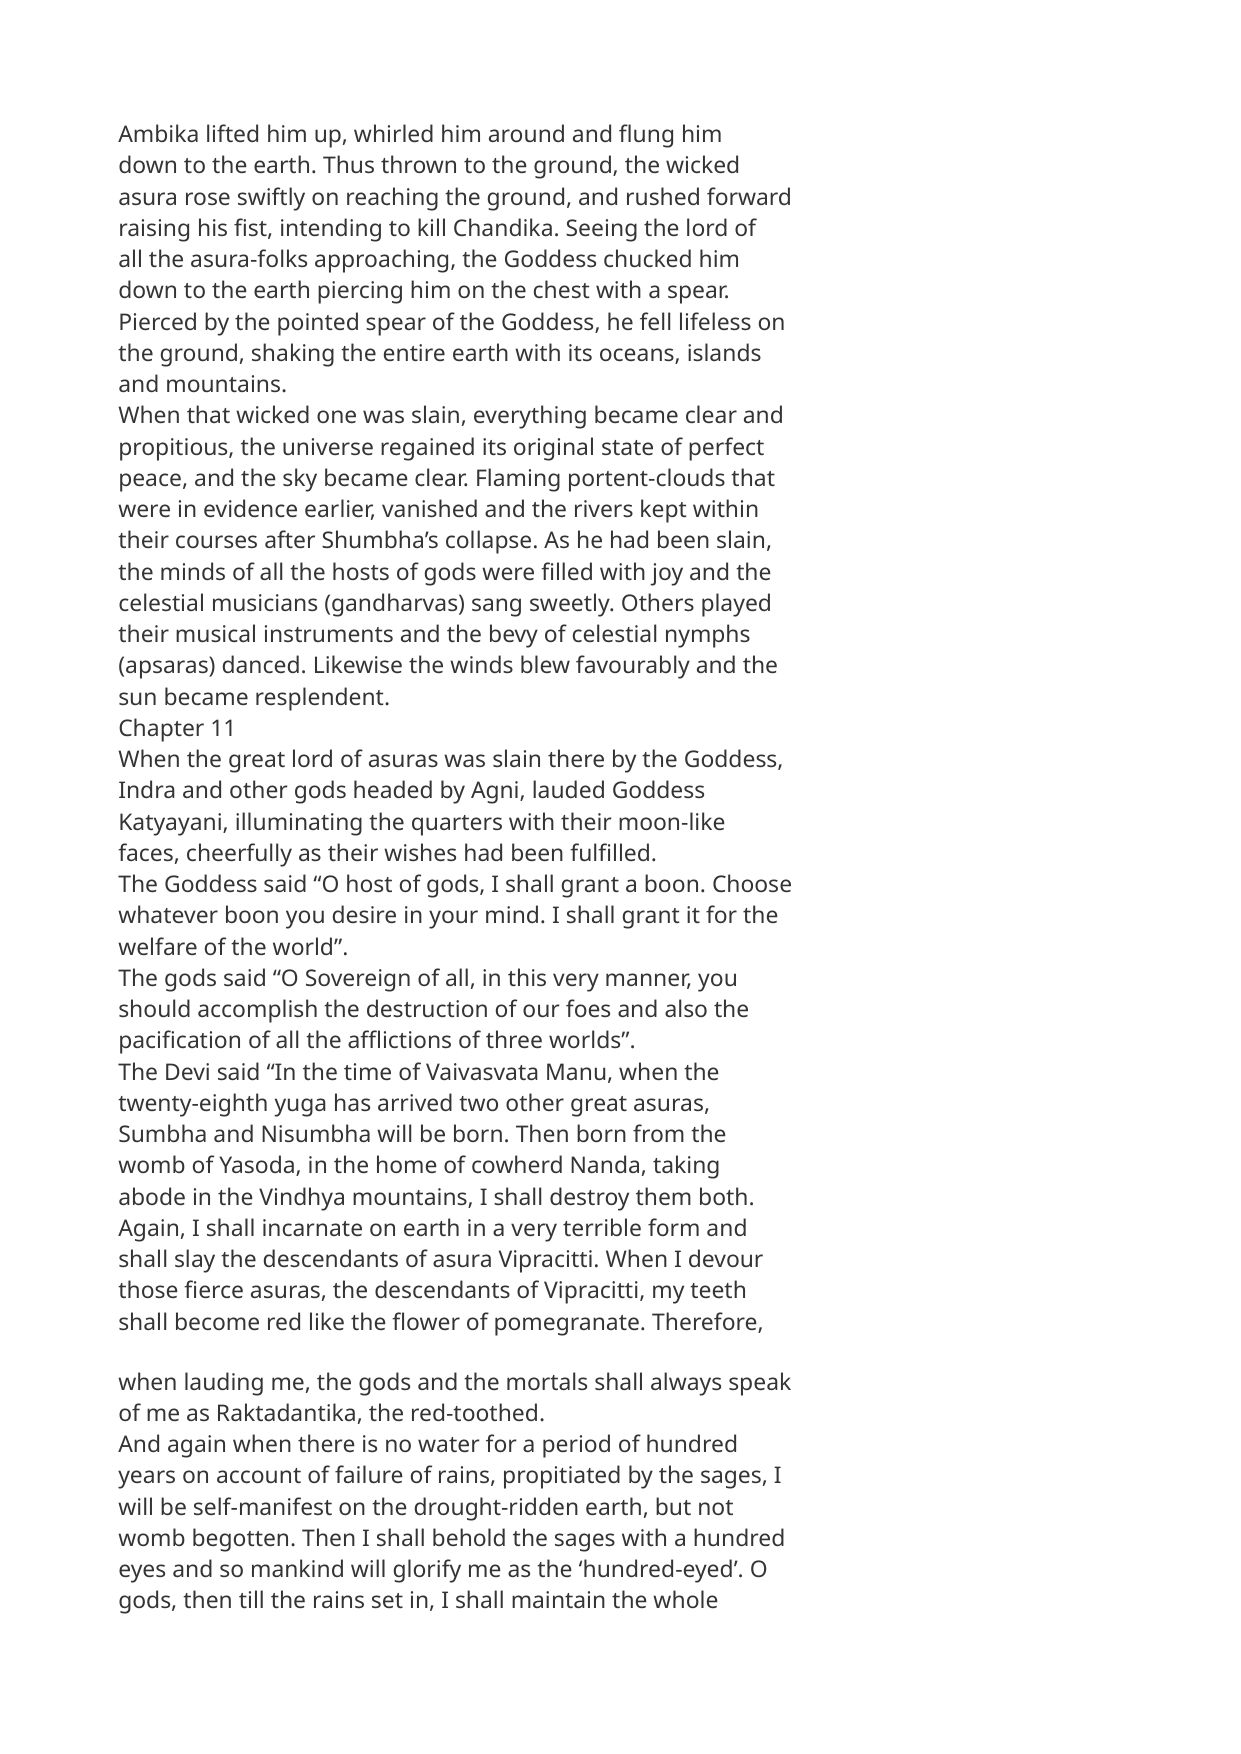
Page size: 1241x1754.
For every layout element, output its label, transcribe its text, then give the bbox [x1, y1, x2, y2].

text when lauding me, the gods and the mortals shall always speak [118, 1366, 1122, 1397]
text down to the earth piercing him on the chest with a spear. [118, 274, 1122, 306]
text the minds of all the hosts of gods were filled with joy and the [118, 556, 1122, 587]
text twenty-eighth yuga has arrived two other great asuras, [118, 1087, 1122, 1118]
text years on account of failure of rains, propitiated by the sages, I [118, 1459, 1122, 1491]
text Again, I shall incarnate on earth in a very terrible form and [118, 1212, 1122, 1243]
text their musical instruments and the bevy of celestial nymphs [118, 618, 1122, 649]
text Ambika lifted him up, whirled him around and flung him [118, 118, 1122, 149]
text were in evidence earlier, vanished and the rivers kept within [118, 493, 1122, 524]
text Chapter 11 [118, 712, 1122, 743]
text gods, then till the rains set in, I shall maintain the whole [118, 1584, 1122, 1616]
text down to the earth. Thus thrown to the ground, the wicked [118, 149, 1122, 181]
text And again when there is no water for a period of hundred [118, 1428, 1122, 1459]
text Indra and other gods headed by Agni, lauded Goddess [118, 774, 1122, 806]
text asura rose swiftly on reaching the ground, and rushed forward [118, 181, 1122, 212]
text The gods said “O Sovereign of all, in this very manner, you [118, 962, 1122, 993]
text sun became resplendent. [118, 681, 1122, 712]
text propitious, the universe regained its original state of perfect [118, 431, 1122, 462]
text the ground, shaking the entire earth with its oceans, islands [118, 337, 1122, 368]
text eyes and so mankind will glorify me as the ‘hundred-eyed’. O [118, 1553, 1122, 1584]
text their courses after Shumbha’s collapse. As he had been slain, [118, 524, 1122, 556]
text Pierced by the pointed spear of the Goddess, he fell lifeless on [118, 306, 1122, 337]
text Katyayani, illuminating the quarters with their moon-like [118, 806, 1122, 837]
text (apsaras) danced. Likewise the winds blew favourably and the [118, 649, 1122, 681]
text womb of Yasoda, in the home of cowherd Nanda, taking [118, 1149, 1122, 1181]
text When that wicked one was slain, everything became clear and [118, 399, 1122, 431]
text womb begotten. Then I shall behold the sages with a hundred [118, 1522, 1122, 1553]
text faces, cheerfully as their wishes had been fulfilled. [118, 837, 1122, 868]
text of me as Raktadantika, the red-toothed. [118, 1397, 1122, 1428]
text The Devi said “In the time of Vaivasvata Manu, when the [118, 1056, 1122, 1087]
text those fierce asuras, the descendants of Vipracitti, my teeth [118, 1274, 1122, 1306]
text celestial musicians (gandharvas) sang sweetly. Others played [118, 587, 1122, 618]
text welfare of the world”. [118, 931, 1122, 962]
text and mountains. [118, 368, 1122, 399]
text will be self-manifest on the drought-ridden earth, but not [118, 1491, 1122, 1522]
text shall become red like the flower of pomegranate. Therefore, [118, 1306, 1122, 1337]
text peace, and the sky became clear. Flaming portent-clouds that [118, 462, 1122, 493]
text whatever boon you desire in your mind. I shall grant it for the [118, 899, 1122, 931]
text The Goddess said “O host of gods, I shall grant a boon. Choose [118, 868, 1122, 899]
text Sumbha and Nisumbha will be born. Then born from the [118, 1118, 1122, 1149]
text abode in the Vindhya mountains, I shall destroy them both. [118, 1181, 1122, 1212]
text raising his fist, intending to kill Chandika. Seeing the lord of [118, 212, 1122, 243]
text should accomplish the destruction of our foes and also the [118, 993, 1122, 1024]
text shall slay the descendants of asura Vipracitti. When I devour [118, 1243, 1122, 1274]
text pacification of all the afflictions of three worlds”. [118, 1024, 1122, 1056]
text When the great lord of asuras was slain there by the Goddess, [118, 743, 1122, 774]
text all the asura-folks approaching, the Goddess chucked him [118, 243, 1122, 274]
